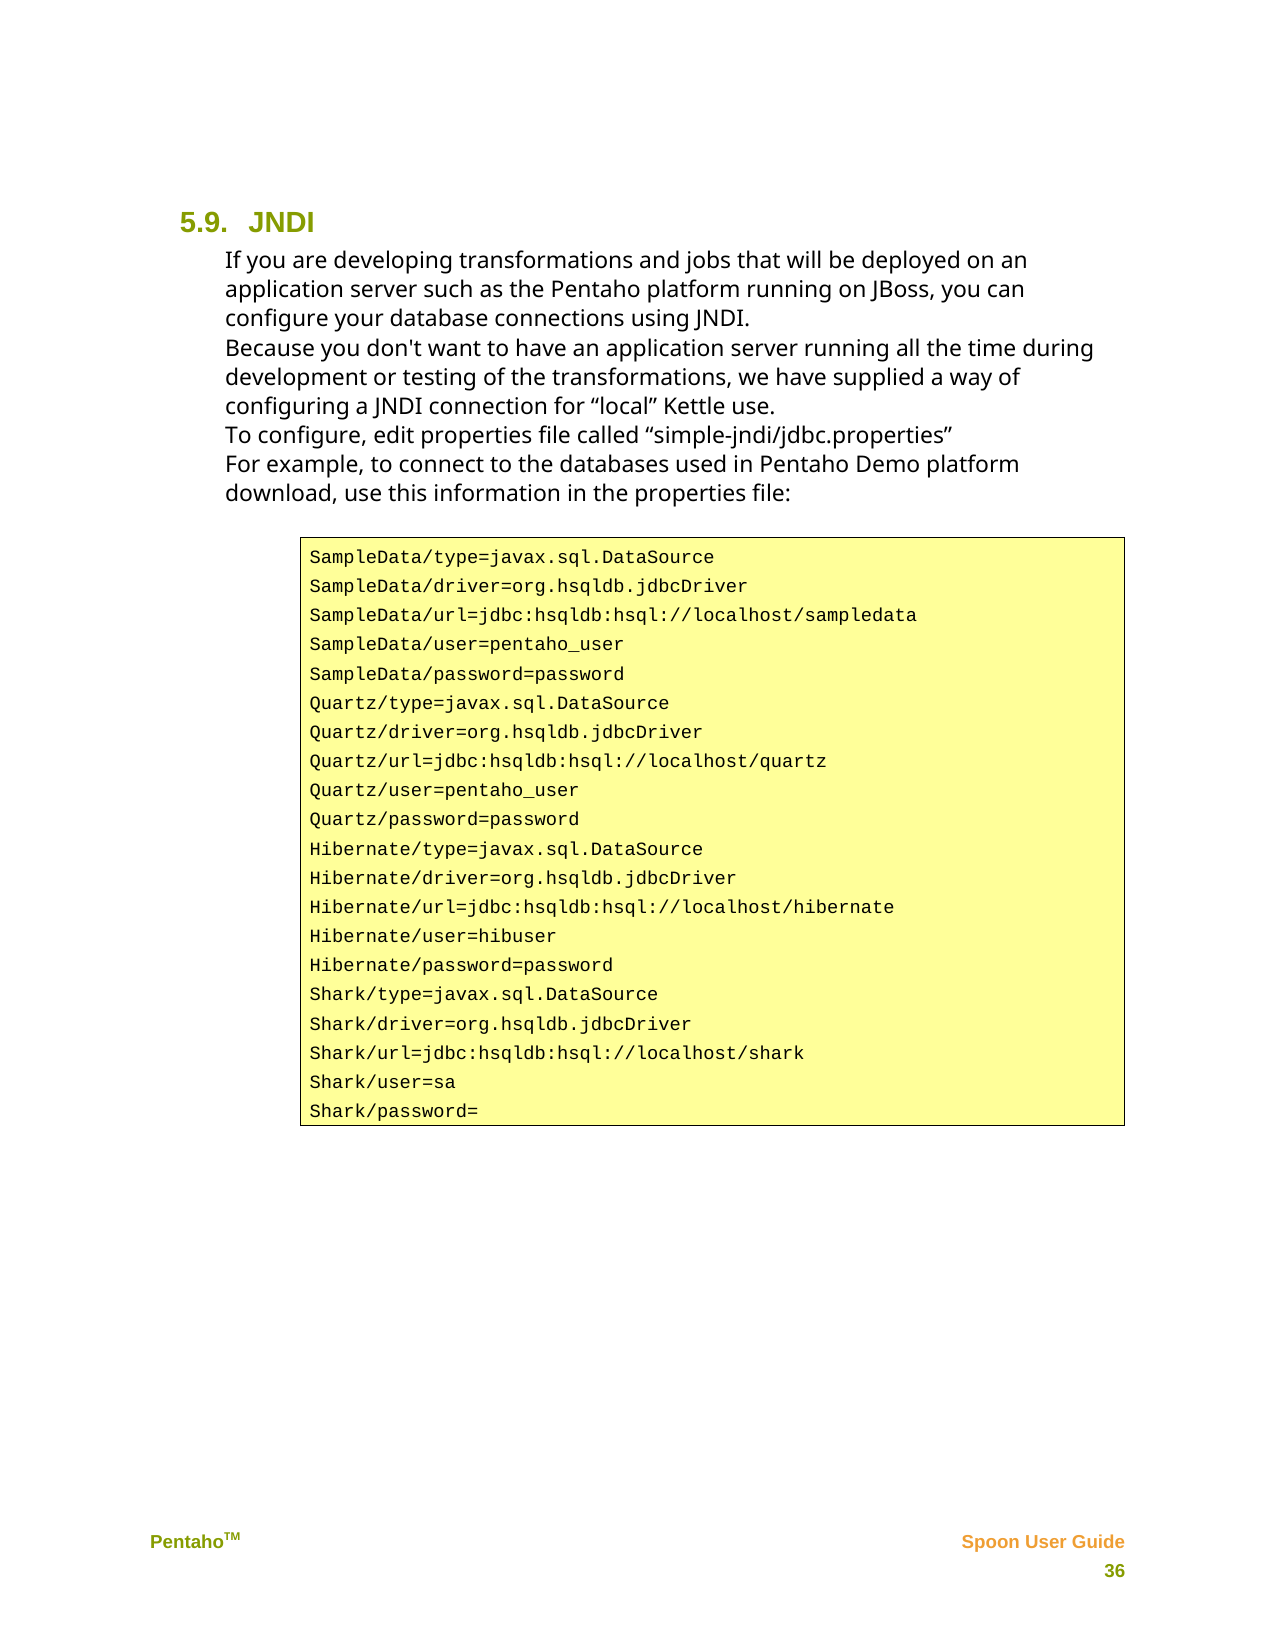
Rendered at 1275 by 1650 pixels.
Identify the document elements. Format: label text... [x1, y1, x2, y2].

subtitle JNDI [179, 204, 1125, 239]
text Shark/user=sa [301, 1062, 1124, 1091]
text Because you don't want to have an application server running all the time during development or testing of the transformations, we have supplied a way of configuring a JNDI connection for “local” Kettle use. [225, 333, 1125, 420]
text For example, to connect to the databases used in Pentaho Demo platform download, use this information in the properties file: [225, 449, 1125, 508]
text Shark/url=jdbc:hsqldb:hsql://localhost/shark [301, 1033, 1124, 1062]
text Hibernate/password=password [301, 945, 1124, 974]
text Hibernate/driver=org.hsqldb.jdbcDriver [301, 858, 1124, 887]
text Quartz/url=jdbc:hsqldb:hsql://localhost/quartz [301, 741, 1124, 770]
text Hibernate/type=javax.sql.DataSource [301, 828, 1124, 858]
text If you are developing transformations and jobs that will be deployed on an application server such as the Pentaho platform running on JBoss, you can configure your database connections using JNDI. [225, 245, 1125, 333]
text SampleData/type=javax.sql.DataSource [301, 538, 1124, 566]
text Shark/type=javax.sql.DataSource [301, 974, 1124, 1003]
text Quartz/driver=org.hsqldb.jdbcDriver [301, 712, 1124, 741]
text SampleData/user=pentaho_user [301, 624, 1124, 653]
text Quartz/password=password [301, 799, 1124, 828]
text Quartz/user=pentaho_user [301, 770, 1124, 799]
text SampleData/password=password [301, 653, 1124, 683]
text Shark/password= [301, 1091, 1124, 1125]
text To configure, edit properties file called “simple-jndi/jdbc.properties” [225, 420, 1125, 449]
text Hibernate/user=hibuser [301, 916, 1124, 945]
text SampleData/driver=org.hsqldb.jdbcDriver [301, 566, 1124, 595]
text SampleData/url=jdbc:hsqldb:hsql://localhost/sampledata [301, 595, 1124, 624]
text Hibernate/url=jdbc:hsqldb:hsql://localhost/hibernate [301, 887, 1124, 916]
text Quartz/type=javax.sql.DataSource [301, 683, 1124, 712]
text Shark/driver=org.hsqldb.jdbcDriver [301, 1003, 1124, 1033]
